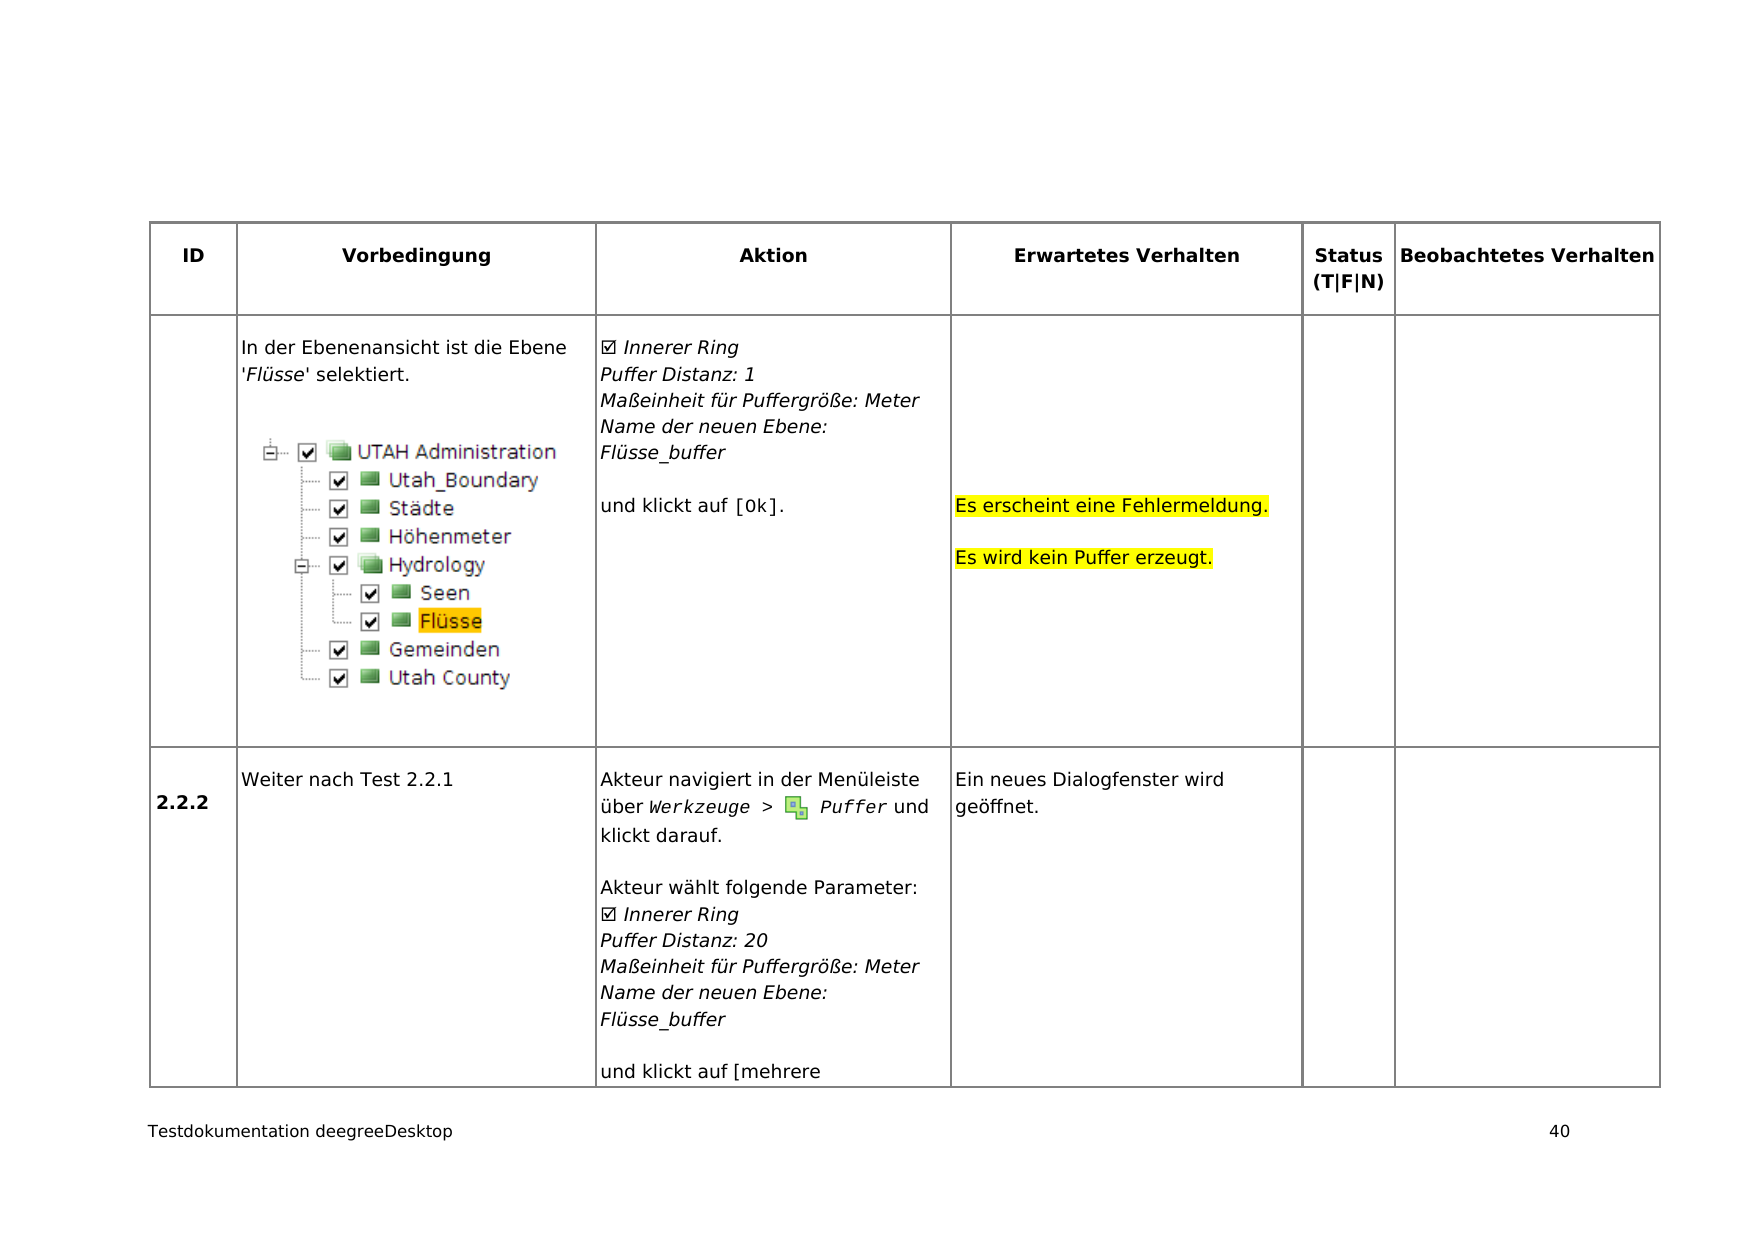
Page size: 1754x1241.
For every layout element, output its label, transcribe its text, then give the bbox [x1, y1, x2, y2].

table_cell  Innerer Ring Puffer Distanz: 1 Maßeinheit für Puffergröße: Meter Name der neuen Ebene: Flüsse_buffer und klickt auf [Ok]. [597, 316, 950, 746]
table_header Aktion [597, 224, 950, 314]
table_cell Weiter nach Test 2.2.1 [238, 748, 595, 1086]
table_header Erwartetes Verhalten [952, 224, 1301, 314]
table_header ID [151, 224, 236, 314]
table_cell Es erscheint eine Fehlermeldung. Es wird kein Puffer erzeugt. [952, 316, 1301, 746]
table_cell [238, 699, 595, 746]
table_header Beobachtetes Verhalten [1396, 224, 1659, 314]
table_cell [151, 316, 236, 746]
picture [262, 434, 571, 699]
table_cell [1304, 316, 1394, 746]
table_cell In der Ebenenansicht ist die Ebene 'Flüsse' selektiert. [238, 316, 595, 434]
table_cell [1396, 748, 1659, 1086]
table_cell Akteur navigiert in der Menüleiste über Werkzeuge > Puffer und klickt darauf. Akteur wählt folgende Parameter:  Innerer Ring Puffer Distanz: 20 Maßeinheit für Puffergröße: Meter Name der neuen Ebene: Flüsse_buffer und klickt auf [mehrere [597, 748, 950, 1086]
table_header Status (T|F|N) [1304, 224, 1394, 314]
table_cell Ein neues Dialogfenster wird geöffnet. [952, 748, 1301, 1086]
picture [784, 795, 809, 821]
table_header Vorbedingung [238, 224, 595, 314]
table_cell [151, 748, 236, 1086]
table_cell [1396, 316, 1659, 746]
table_cell [571, 435, 595, 698]
table_cell [238, 435, 262, 698]
table_cell [1304, 748, 1394, 1086]
